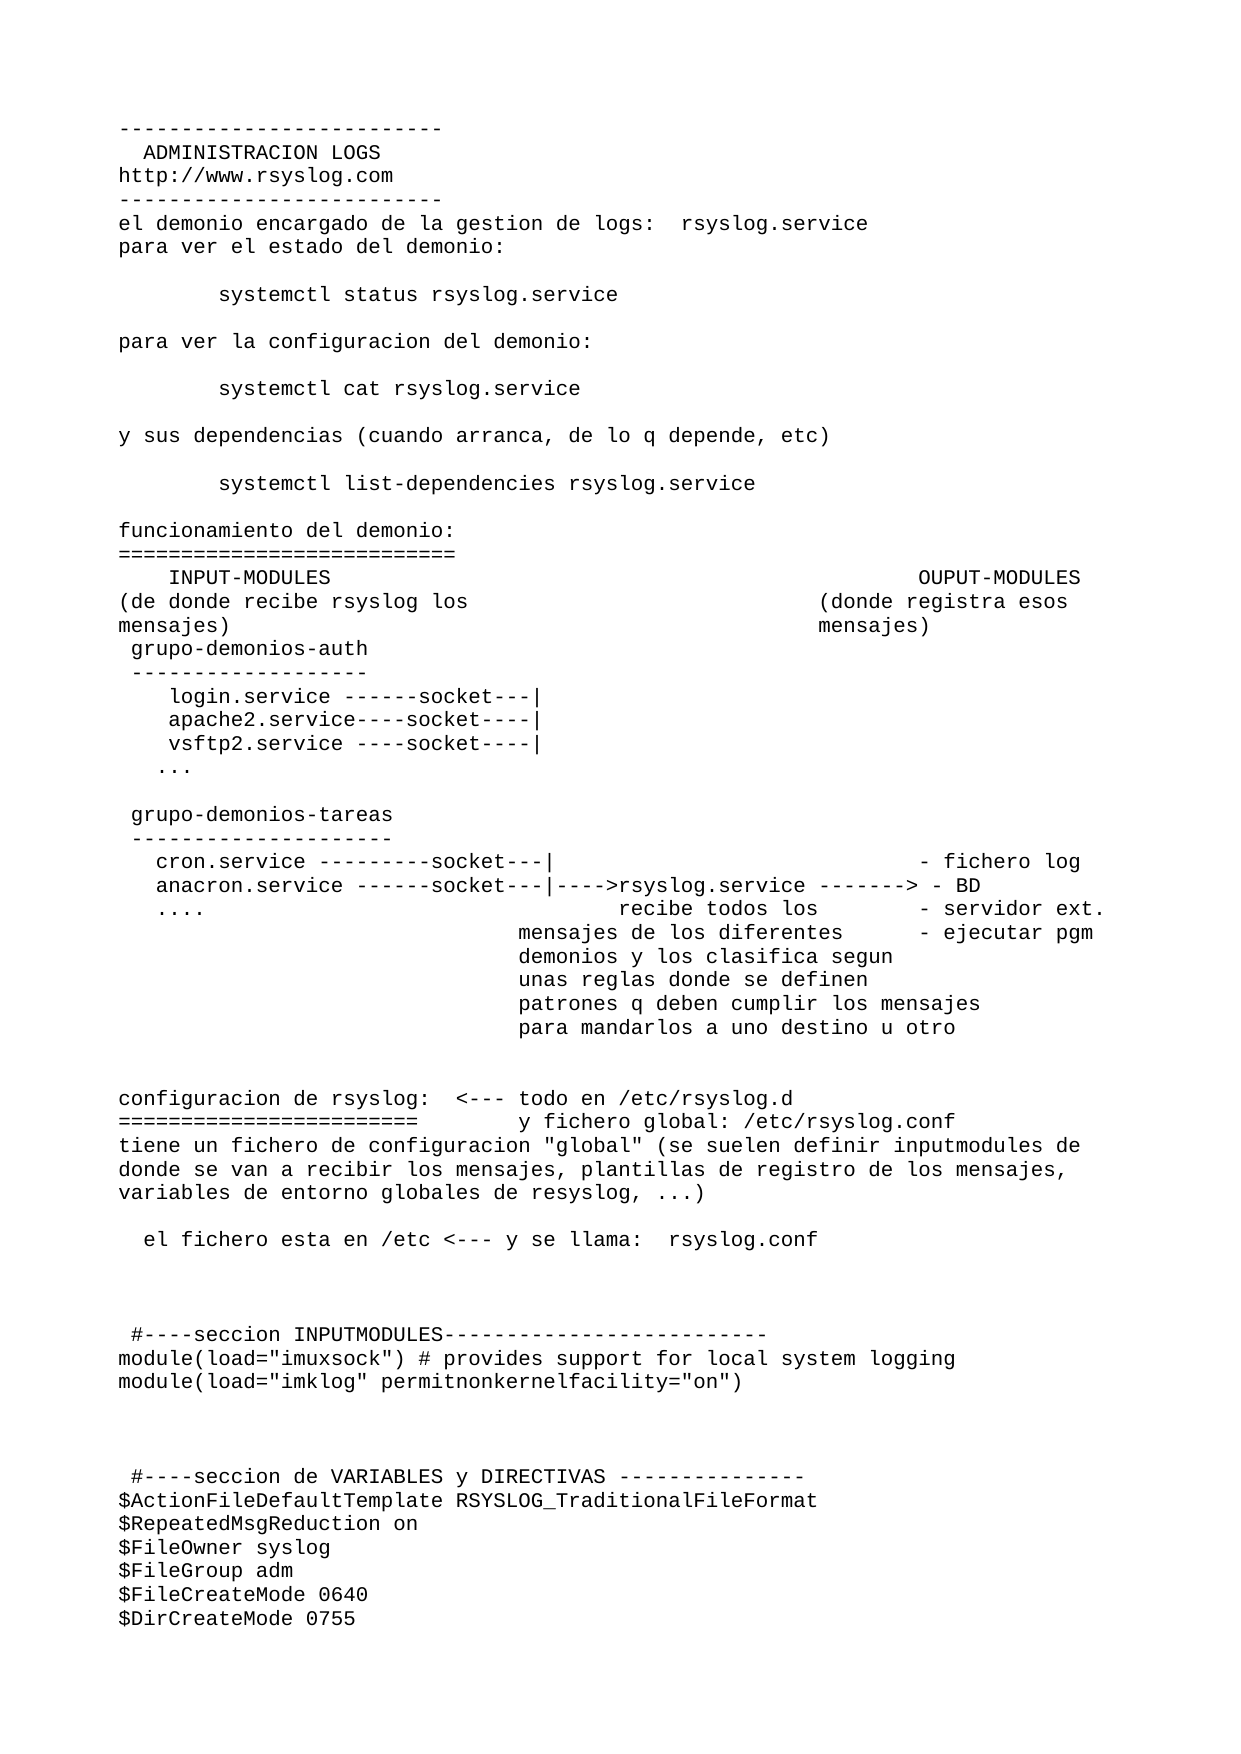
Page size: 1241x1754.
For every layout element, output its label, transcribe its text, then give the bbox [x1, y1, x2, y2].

text -------------------------- [118, 118, 1122, 142]
text $ActionFileDefaultTemplate RSYSLOG_TraditionalFileFormat [118, 1489, 1122, 1513]
text cron.service ---------socket---| - fichero log [118, 851, 1122, 875]
text --------------------- [118, 827, 1122, 851]
text para mandarlos a uno destino u otro [118, 1017, 1122, 1040]
text el demonio encargado de la gestion de logs: rsyslog.service [118, 213, 1122, 236]
text grupo-demonios-tareas [118, 804, 1122, 827]
text grupo-demonios-auth [118, 638, 1122, 662]
text #----seccion INPUTMODULES-------------------------- [118, 1324, 1122, 1348]
text funcionamiento del demonio: [118, 520, 1122, 544]
text anacron.service ------socket---|---->rsyslog.service -------> - BD [118, 875, 1122, 898]
text ... [118, 757, 1122, 780]
text $FileCreateMode 0640 [118, 1584, 1122, 1608]
text systemctl list-dependencies rsyslog.service [118, 473, 1122, 496]
text ------------------- [118, 662, 1122, 686]
text (de donde recibe rsyslog los (donde registra esos [118, 591, 1122, 615]
text =========================== [118, 544, 1122, 567]
text module(load="imuxsock") # provides support for local system logging [118, 1348, 1122, 1371]
text $FileGroup adm [118, 1561, 1122, 1584]
text para ver la configuracion del demonio: [118, 331, 1122, 354]
text module(load="imklog" permitnonkernelfacility="on") [118, 1371, 1122, 1395]
text variables de entorno globales de resyslog, ...) [118, 1182, 1122, 1206]
text y sus dependencias (cuando arranca, de lo q depende, etc) [118, 426, 1122, 449]
text mensajes) mensajes) [118, 615, 1122, 638]
text http://www.rsyslog.com [118, 165, 1122, 189]
text mensajes de los diferentes - ejecutar pgm [118, 922, 1122, 946]
text el fichero esta en /etc <--- y se llama: rsyslog.conf [118, 1229, 1122, 1253]
text systemctl cat rsyslog.service [118, 378, 1122, 402]
text INPUT-MODULES OUPUT-MODULES [118, 567, 1122, 591]
text donde se van a recibir los mensajes, plantillas de registro de los mensajes, [118, 1158, 1122, 1182]
text $DirCreateMode 0755 [118, 1608, 1122, 1631]
text configuracion de rsyslog: <--- todo en /etc/rsyslog.d [118, 1088, 1122, 1111]
text $RepeatedMsgReduction on [118, 1513, 1122, 1537]
text #----seccion de VARIABLES y DIRECTIVAS --------------- [118, 1466, 1122, 1489]
text apache2.service----socket----| [118, 709, 1122, 733]
text .... recibe todos los - servidor ext. [118, 898, 1122, 922]
text tiene un fichero de configuracion "global" (se suelen definir inputmodules de [118, 1135, 1122, 1158]
text ADMINISTRACION LOGS [118, 142, 1122, 165]
text systemctl status rsyslog.service [118, 284, 1122, 307]
text vsftp2.service ----socket----| [118, 733, 1122, 757]
text login.service ------socket---| [118, 686, 1122, 709]
text patrones q deben cumplir los mensajes [118, 993, 1122, 1017]
text para ver el estado del demonio: [118, 236, 1122, 260]
text -------------------------- [118, 189, 1122, 213]
text unas reglas donde se definen [118, 969, 1122, 993]
text demonios y los clasifica segun [118, 946, 1122, 969]
text ======================== y fichero global: /etc/rsyslog.conf [118, 1111, 1122, 1135]
text $FileOwner syslog [118, 1537, 1122, 1561]
